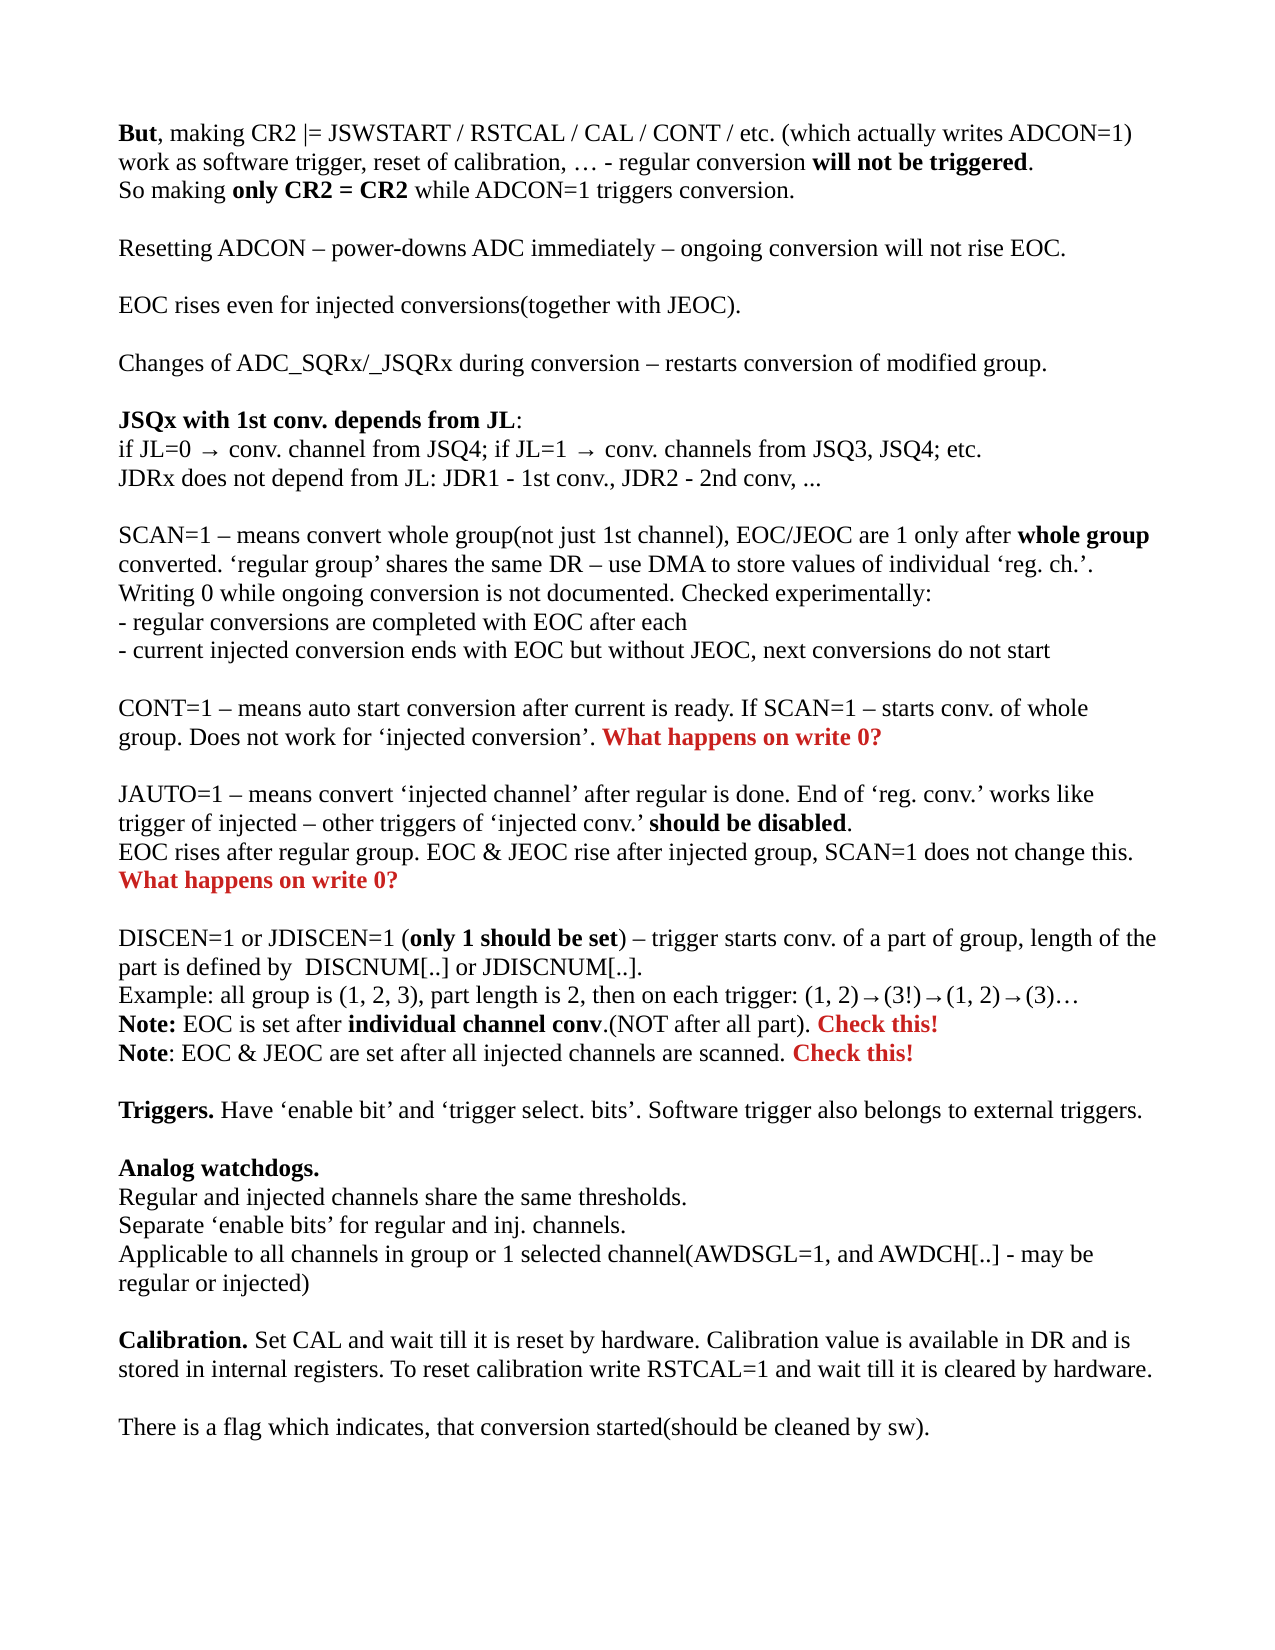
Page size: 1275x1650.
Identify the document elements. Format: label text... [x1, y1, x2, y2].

text Separate ‘enable bits’ for regular and inj. channels. [118, 1211, 1157, 1239]
text - regular conversions are completed with EOC after each [118, 607, 1157, 636]
text Note: EOC & JEOC are set after all injected channels are scanned. Check this! [118, 1038, 1157, 1067]
text JDRx does not depend from JL: JDR1 - 1st conv., JDR2 - 2nd conv, ... [118, 463, 1157, 492]
text SCAN=1 – means convert whole group(not just 1st channel), EOC/JEOC are 1 only after whole group converted. ‘regular group’ shares the same DR – use DMA to store values of individual ‘reg. ch.’. [118, 521, 1157, 578]
text Example: all group is (1, 2, 3), part length is 2, then on each trigger: (1, 2)→(3!)→(1, 2)→(3)… [118, 981, 1157, 1009]
text Resetting ADCON – power-downs ADC immediately – ongoing conversion will not rise EOC. [118, 233, 1157, 262]
text Regular and injected channels share the same thresholds. [118, 1182, 1157, 1211]
text JSQx with 1st conv. depends from JL: [118, 406, 1157, 434]
text Note: EOC is set after individual channel conv.(NOT after all part). Check this! [118, 1009, 1157, 1038]
text Writing 0 while ongoing conversion is not documented. Checked experimentally: [118, 578, 1157, 607]
text DISCEN=1 or JDISCEN=1 (only 1 should be set) – trigger starts conv. of a part of group, length of the part is defined by DISCNUM[..] or JDISCNUM[..]. [118, 923, 1157, 981]
text EOC rises even for injected conversions(together with JEOC). [118, 291, 1157, 319]
text Applicable to all channels in group or 1 selected channel(AWDSGL=1, and AWDCH[..] - may be regular or injected) [118, 1239, 1157, 1297]
text So making only CR2 = CR2 while ADCON=1 triggers conversion. [118, 176, 1157, 204]
text Triggers. Have ‘enable bit’ and ‘trigger select. bits’. Software trigger also belongs to external triggers. [118, 1096, 1157, 1124]
text Calibration. Set CAL and wait till it is reset by hardware. Calibration value is available in DR and is stored in internal registers. To reset calibration write RSTCAL=1 and wait till it is cleared by hardware. [118, 1326, 1157, 1383]
text What happens on write 0? [118, 866, 1157, 894]
text Changes of ADC_SQRx/_JSQRx during conversion – restarts conversion of modified group. [118, 348, 1157, 377]
text - current injected conversion ends with EOC but without JEOC, next conversions do not start [118, 636, 1157, 664]
text There is a flag which indicates, that conversion started(should be cleaned by sw). [118, 1412, 1157, 1441]
text But, making CR2 |= JSWSTART / RSTCAL / CAL / CONT / etc. (which actually writes ADCON=1) work as software trigger, reset of calibration, … - regular conversion will not be triggered. [118, 118, 1157, 176]
text Analog watchdogs. [118, 1153, 1157, 1182]
text CONT=1 – means auto start conversion after current is ready. If SCAN=1 – starts conv. of whole group. Does not work for ‘injected conversion’. What happens on write 0? [118, 693, 1157, 751]
text JAUTO=1 – means convert ‘injected channel’ after regular is done. End of ‘reg. conv.’ works like trigger of injected – other triggers of ‘injected conv.’ should be disabled. [118, 779, 1157, 837]
text EOC rises after regular group. EOC & JEOC rise after injected group, SCAN=1 does not change this. [118, 837, 1157, 866]
text if JL=0 → conv. channel from JSQ4; if JL=1 → conv. channels from JSQ3, JSQ4; etc. [118, 434, 1157, 463]
